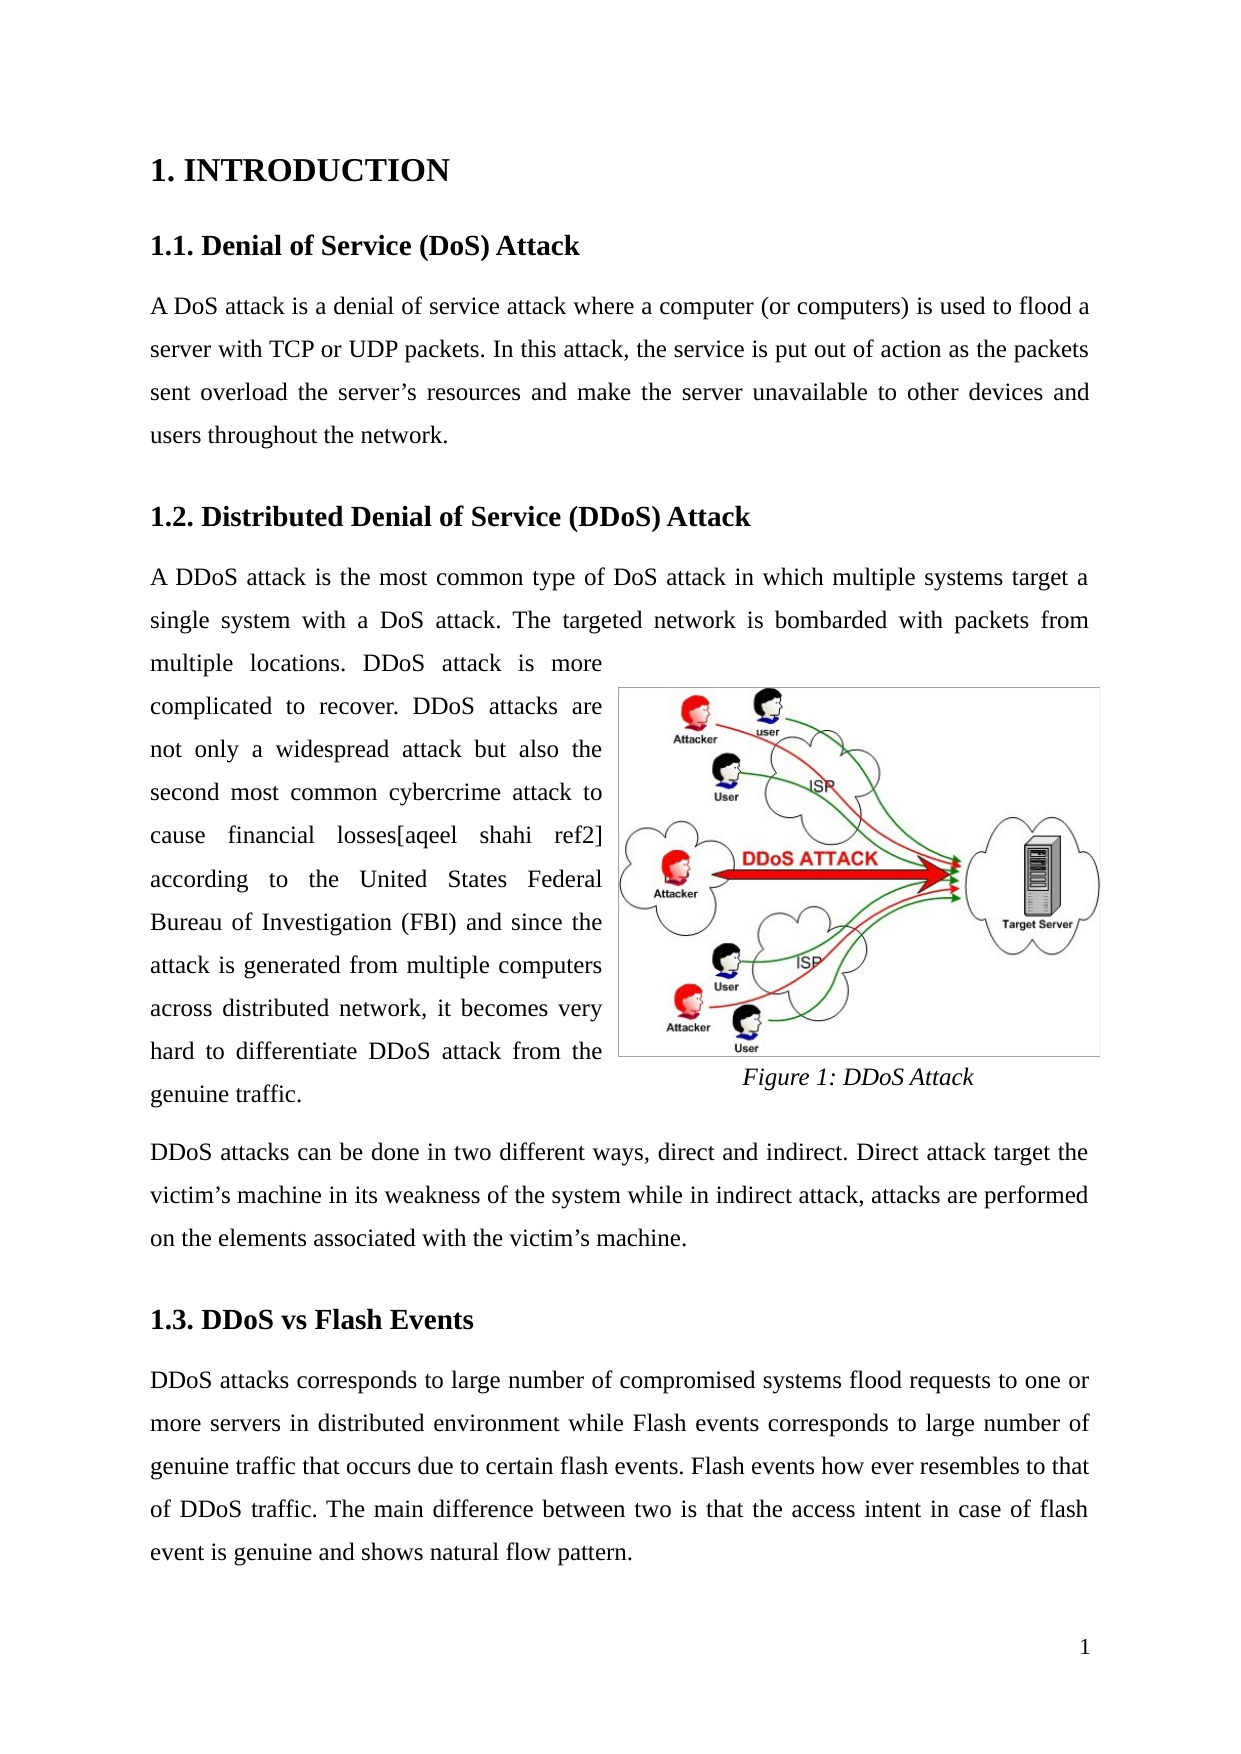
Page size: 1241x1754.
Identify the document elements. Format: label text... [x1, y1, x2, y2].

subtitle 1.2. Distributed Denial of Service (DDoS) Attack [150, 499, 1091, 533]
subtitle 1.3. DDoS vs Flash Events [150, 1302, 1091, 1335]
text DDoS attacks can be done in two different ways, direct and indirect. Direct attack target the victim’s machine in its weakness of the system while in indirect attack, attacks are performed on the elements associated with the victim’s machine. [150, 1137, 1091, 1252]
subtitle 1.1. Denial of Service (DoS) Attack [150, 228, 1091, 262]
text Figure 1: DDoS Attack [618, 1057, 1100, 1091]
subtitle 1. INTRODUCTION [150, 150, 1091, 188]
text A DoS attack is a denial of service attack where a computer (or computers) is used to flood a server with TCP or UDP packets. In this attack, the service is put out of action as the packets sent overload the server’s resources and make the server unavailable to other devices and users throughout the network. [150, 291, 1091, 449]
text DDoS attacks corresponds to large number of compromised systems flood requests to one or more servers in distributed environment while Flash events corresponds to large number of genuine traffic that occurs due to certain flash events. Flash events how ever resembles to that of DDoS traffic. The main difference between two is that the access intent in case of flash event is genuine and shows natural flow pattern. [150, 1365, 1091, 1566]
text A DDoS attack is the most common type of DoS attack in which multiple systems target a single system with a DoS attack. The targeted network is bombarded with packets from multiple locations. DDoS attack is more complicated to recover. DDoS attacks are not only a widespread attack but also the second most common cybercrime attack to cause financial losses[aqeel shahi ref2] according to the United States Federal Bureau of Investigation (FBI) and since the attack is generated from multiple computers across distributed network, it becomes very hard to differentiate DDoS attack from the genuine traffic. [150, 562, 1100, 1108]
picture [618, 687, 1101, 1057]
